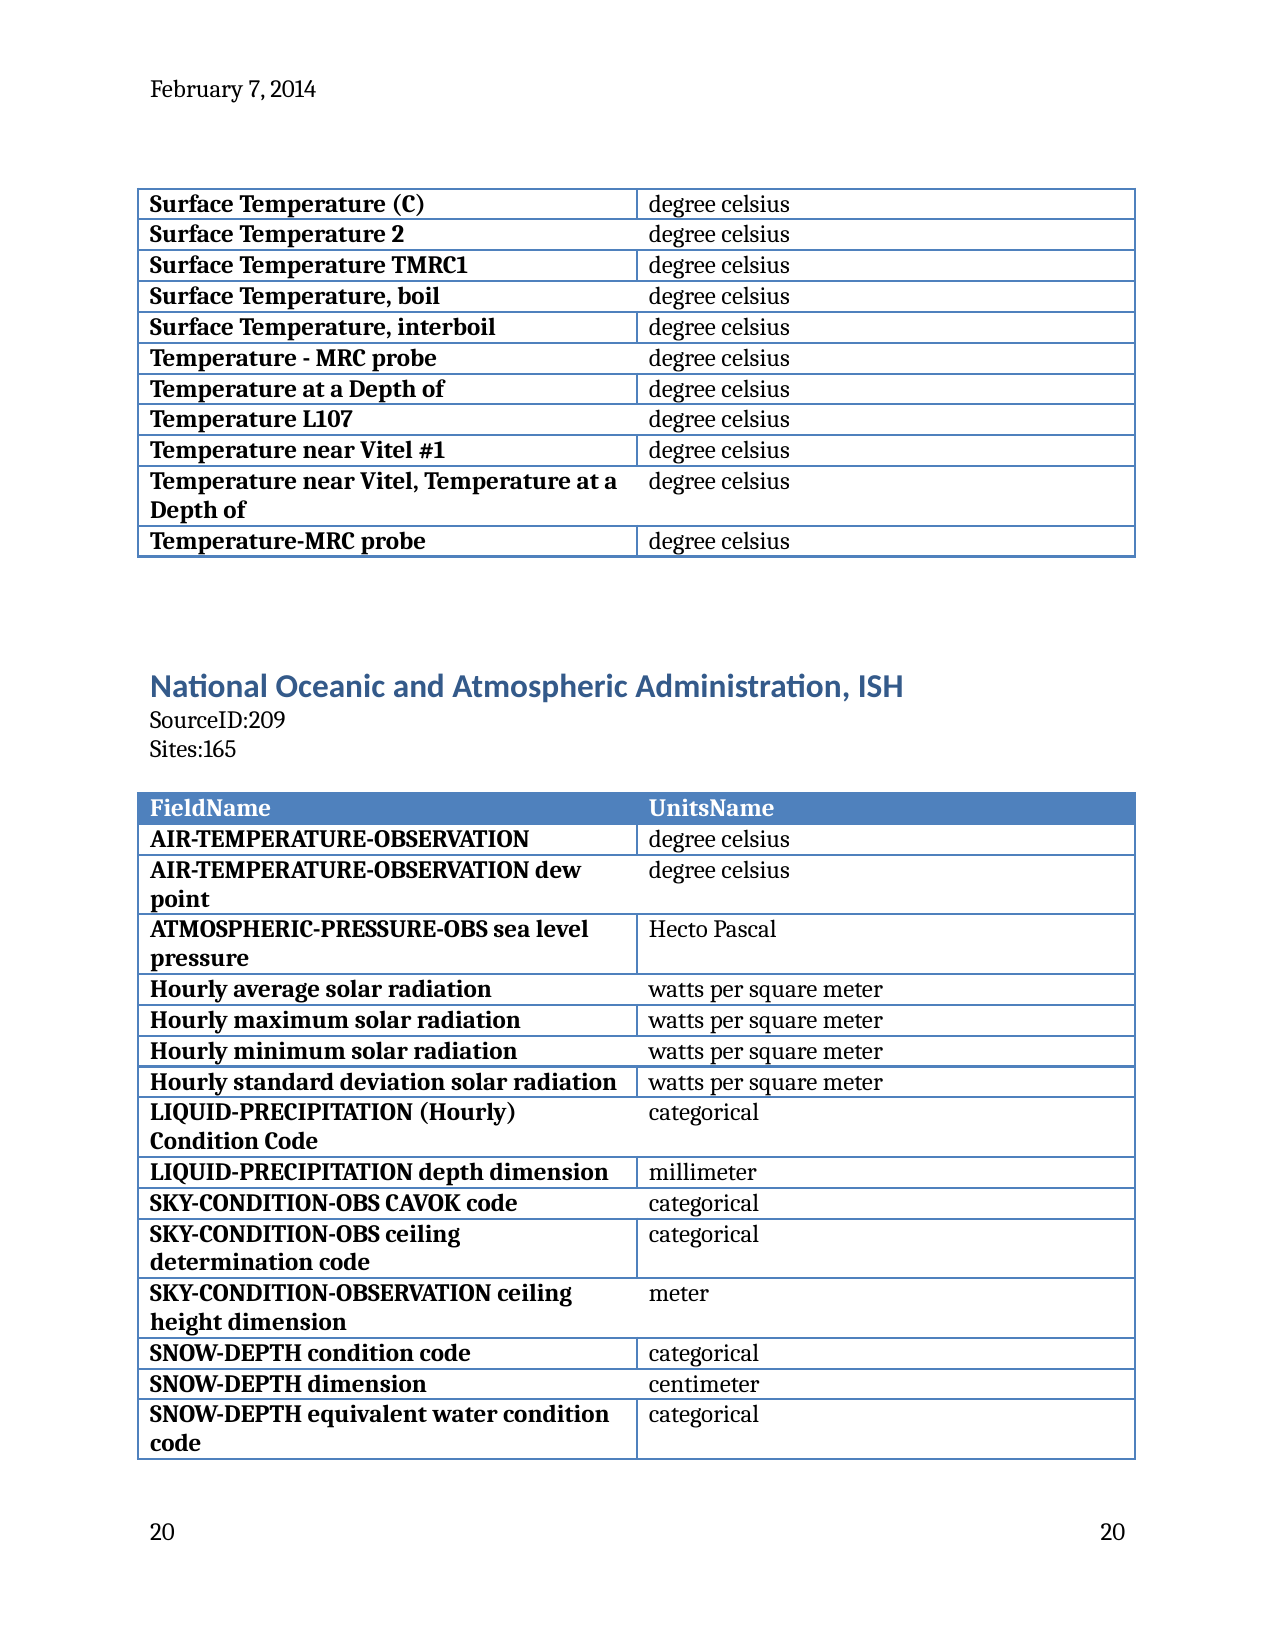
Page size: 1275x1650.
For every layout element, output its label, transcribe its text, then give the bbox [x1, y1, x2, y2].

table_cell Surface Temperature, boil [139, 282, 637, 311]
table_header FieldName [139, 794, 637, 823]
table_cell SNOW-DEPTH condition code [139, 1339, 636, 1367]
table_cell Surface Temperature (C) [139, 190, 636, 218]
table_cell LIQUID-PRECIPITATION depth dimension [139, 1158, 636, 1187]
table_cell categorical [637, 1189, 1134, 1217]
table_cell Hourly maximum solar radiation [139, 1006, 636, 1034]
table_cell degree celsius [638, 190, 1134, 218]
text SourceID:209 [150, 706, 1125, 734]
table_cell watts per square meter [638, 1068, 1134, 1096]
table_header UnitsName [637, 794, 1134, 823]
text Sites:165 [150, 734, 1125, 763]
table_cell Hourly average solar radiation [139, 975, 637, 1004]
table_cell centimeter [637, 1370, 1134, 1398]
table_cell Temperature L107 [139, 405, 637, 434]
table_cell Hecto Pascal [638, 915, 1134, 973]
table_cell Temperature near Vitel #1 [139, 436, 636, 465]
table_cell AIR-TEMPERATURE-OBSERVATION dew point [139, 856, 637, 913]
table_cell meter [637, 1279, 1134, 1337]
table_cell degree celsius [638, 527, 1134, 555]
table_cell Surface Temperature TMRC1 [139, 251, 636, 280]
table_cell Temperature near Vitel, Temperature at a Depth of [139, 467, 637, 524]
table_cell degree celsius [638, 313, 1134, 342]
table_cell LIQUID-PRECIPITATION (Hourly) Condition Code [139, 1098, 637, 1156]
table_cell AIR-TEMPERATURE-OBSERVATION [139, 825, 636, 854]
table_cell categorical [638, 1220, 1134, 1277]
table_cell SNOW-DEPTH dimension [139, 1370, 637, 1398]
table_cell Surface Temperature 2 [139, 220, 637, 249]
table_cell Hourly standard deviation solar radiation [139, 1068, 636, 1096]
table_cell SKY-CONDITION-OBS ceiling determination code [139, 1220, 636, 1277]
table_cell Hourly minimum solar radiation [139, 1037, 637, 1065]
table_cell watts per square meter [638, 1006, 1134, 1034]
table_cell degree celsius [637, 220, 1134, 249]
table_cell degree celsius [637, 405, 1134, 434]
table_cell degree celsius [638, 251, 1134, 280]
table_cell Temperature-MRC probe [139, 527, 636, 555]
table_cell watts per square meter [637, 975, 1134, 1004]
table_cell Temperature - MRC probe [139, 344, 637, 372]
table_cell degree celsius [638, 436, 1134, 465]
table_cell degree celsius [637, 467, 1134, 524]
table_cell categorical [637, 1098, 1134, 1156]
table_cell Temperature at a Depth of [139, 375, 636, 403]
subtitle National Oceanic and Atmospheric Administration, ISH [150, 665, 1125, 706]
table_cell SNOW-DEPTH equivalent water condition code [139, 1400, 636, 1458]
table_cell watts per square meter [637, 1037, 1134, 1065]
table_cell Surface Temperature, interboil [139, 313, 636, 342]
table_cell SKY-CONDITION-OBS CAVOK code [139, 1189, 637, 1217]
table_cell categorical [638, 1400, 1134, 1458]
table_cell categorical [638, 1339, 1134, 1367]
table_cell millimeter [638, 1158, 1134, 1187]
table_cell degree celsius [638, 375, 1134, 403]
table_cell ATMOSPHERIC-PRESSURE-OBS sea level pressure [139, 915, 636, 973]
table_cell degree celsius [637, 344, 1134, 372]
table_cell degree celsius [638, 825, 1134, 854]
table_cell SKY-CONDITION-OBSERVATION ceiling height dimension [139, 1279, 637, 1337]
table_cell degree celsius [637, 856, 1134, 913]
table_cell degree celsius [637, 282, 1134, 311]
